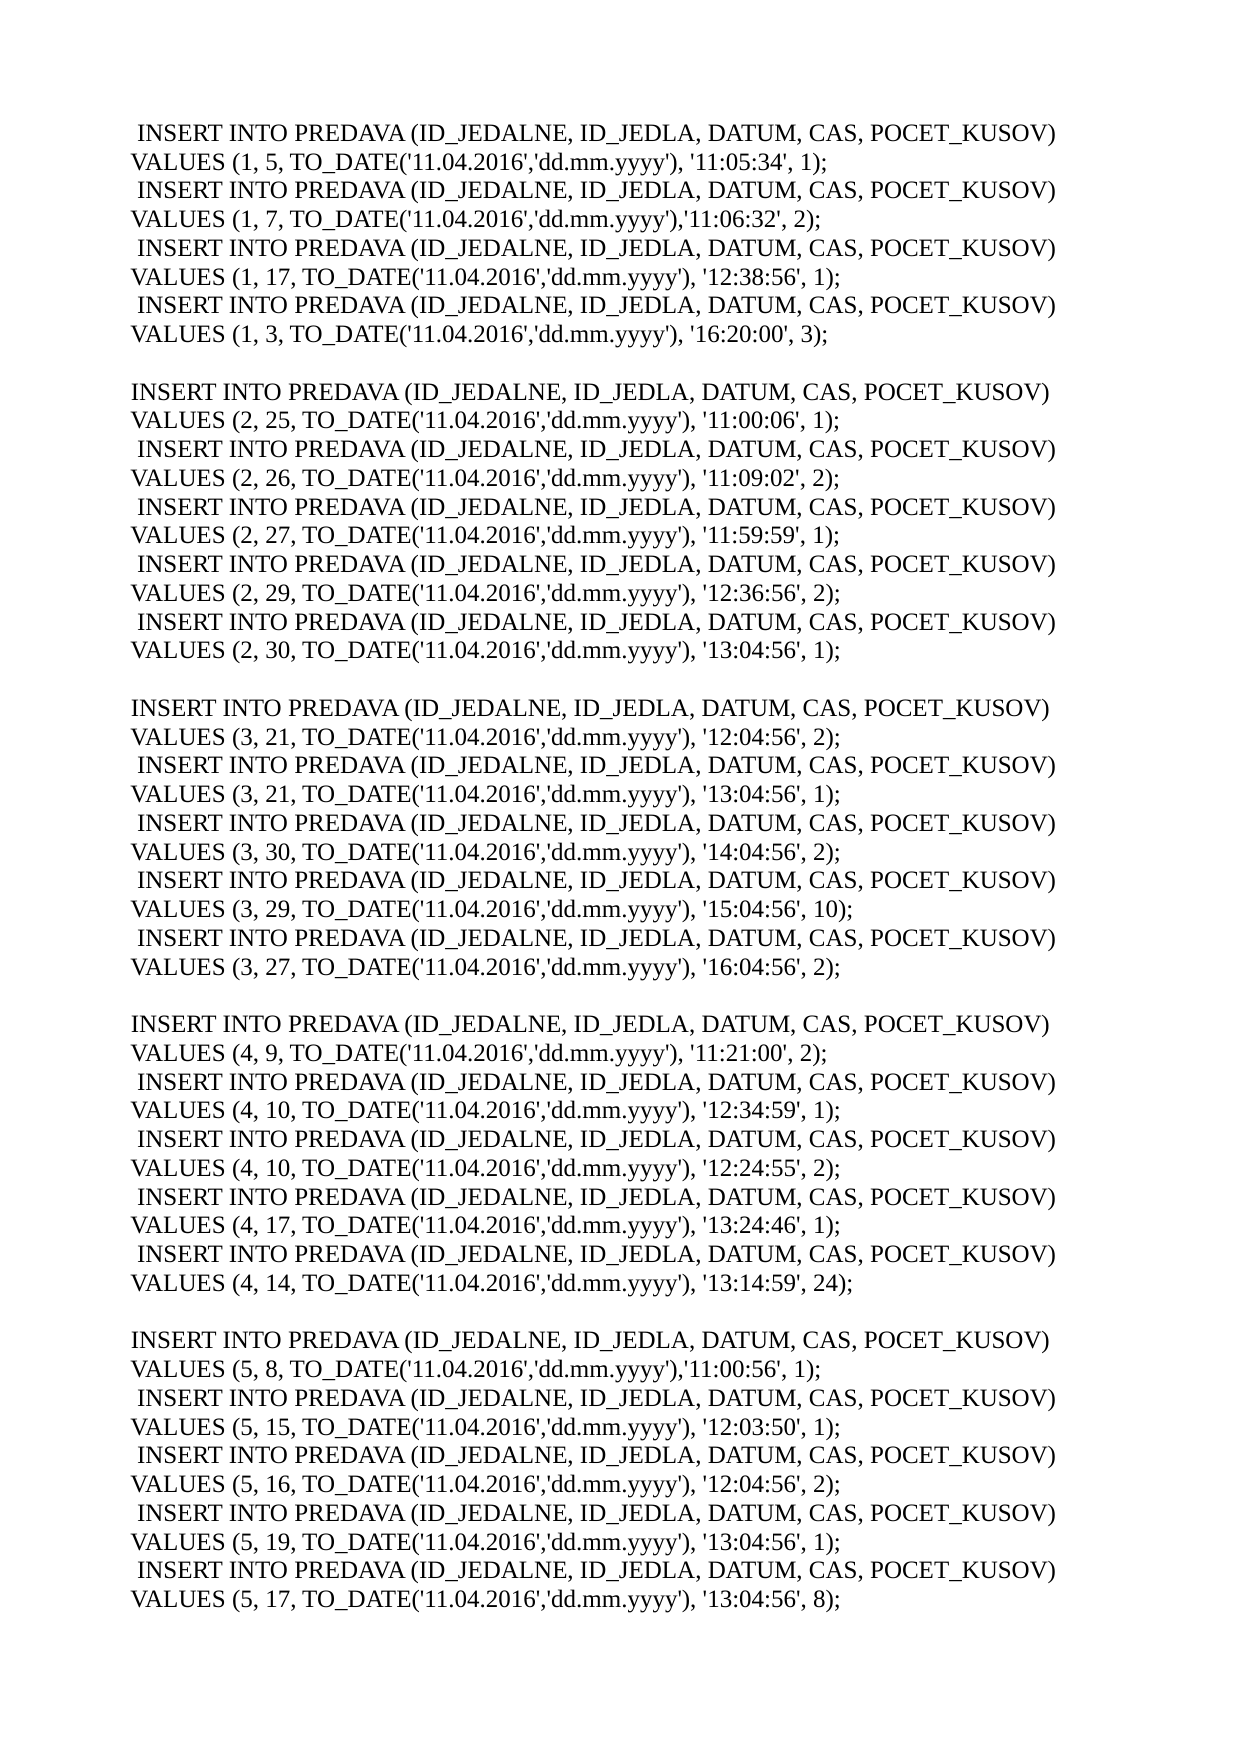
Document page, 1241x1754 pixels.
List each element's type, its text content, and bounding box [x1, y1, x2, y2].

text INSERT INTO PREDAVA (ID_JEDALNE, ID_JEDLA, DATUM, CAS, POCET_KUSOV) [118, 1441, 1122, 1469]
text INSERT INTO PREDAVA (ID_JEDALNE, ID_JEDLA, DATUM, CAS, POCET_KUSOV) [118, 693, 1122, 722]
text INSERT INTO PREDAVA (ID_JEDALNE, ID_JEDLA, DATUM, CAS, POCET_KUSOV) [118, 751, 1122, 779]
text VALUES (1, 7, TO_DATE('11.04.2016','dd.mm.yyyy'),'11:06:32', 2); [118, 204, 1122, 233]
text INSERT INTO PREDAVA (ID_JEDALNE, ID_JEDLA, DATUM, CAS, POCET_KUSOV) [118, 808, 1122, 837]
text INSERT INTO PREDAVA (ID_JEDALNE, ID_JEDLA, DATUM, CAS, POCET_KUSOV) [118, 1124, 1122, 1153]
text INSERT INTO PREDAVA (ID_JEDALNE, ID_JEDLA, DATUM, CAS, POCET_KUSOV) [118, 866, 1122, 894]
text VALUES (5, 8, TO_DATE('11.04.2016','dd.mm.yyyy'),'11:00:56', 1); [118, 1354, 1122, 1383]
text VALUES (3, 30, TO_DATE('11.04.2016','dd.mm.yyyy'), '14:04:56', 2); [118, 837, 1122, 866]
text INSERT INTO PREDAVA (ID_JEDALNE, ID_JEDLA, DATUM, CAS, POCET_KUSOV) [118, 118, 1122, 147]
text VALUES (4, 10, TO_DATE('11.04.2016','dd.mm.yyyy'), '12:34:59', 1); [118, 1096, 1122, 1124]
text INSERT INTO PREDAVA (ID_JEDALNE, ID_JEDLA, DATUM, CAS, POCET_KUSOV) [118, 1326, 1122, 1354]
text INSERT INTO PREDAVA (ID_JEDALNE, ID_JEDLA, DATUM, CAS, POCET_KUSOV) [118, 492, 1122, 521]
text INSERT INTO PREDAVA (ID_JEDALNE, ID_JEDLA, DATUM, CAS, POCET_KUSOV) [118, 1556, 1122, 1584]
text VALUES (1, 3, TO_DATE('11.04.2016','dd.mm.yyyy'), '16:20:00', 3); [118, 319, 1122, 348]
text INSERT INTO PREDAVA (ID_JEDALNE, ID_JEDLA, DATUM, CAS, POCET_KUSOV) [118, 549, 1122, 578]
text VALUES (2, 29, TO_DATE('11.04.2016','dd.mm.yyyy'), '12:36:56', 2); [118, 578, 1122, 607]
text INSERT INTO PREDAVA (ID_JEDALNE, ID_JEDLA, DATUM, CAS, POCET_KUSOV) [118, 1239, 1122, 1268]
text INSERT INTO PREDAVA (ID_JEDALNE, ID_JEDLA, DATUM, CAS, POCET_KUSOV) [118, 377, 1122, 406]
text VALUES (4, 10, TO_DATE('11.04.2016','dd.mm.yyyy'), '12:24:55', 2); [118, 1153, 1122, 1182]
text VALUES (2, 30, TO_DATE('11.04.2016','dd.mm.yyyy'), '13:04:56', 1); [118, 636, 1122, 664]
text VALUES (4, 17, TO_DATE('11.04.2016','dd.mm.yyyy'), '13:24:46', 1); [118, 1211, 1122, 1239]
text VALUES (3, 21, TO_DATE('11.04.2016','dd.mm.yyyy'), '13:04:56', 1); [118, 779, 1122, 808]
text INSERT INTO PREDAVA (ID_JEDALNE, ID_JEDLA, DATUM, CAS, POCET_KUSOV) [118, 1009, 1122, 1038]
text INSERT INTO PREDAVA (ID_JEDALNE, ID_JEDLA, DATUM, CAS, POCET_KUSOV) [118, 1383, 1122, 1412]
text VALUES (5, 19, TO_DATE('11.04.2016','dd.mm.yyyy'), '13:04:56', 1); [118, 1527, 1122, 1556]
text INSERT INTO PREDAVA (ID_JEDALNE, ID_JEDLA, DATUM, CAS, POCET_KUSOV) [118, 291, 1122, 319]
text VALUES (3, 21, TO_DATE('11.04.2016','dd.mm.yyyy'), '12:04:56', 2); [118, 722, 1122, 751]
text INSERT INTO PREDAVA (ID_JEDALNE, ID_JEDLA, DATUM, CAS, POCET_KUSOV) [118, 1067, 1122, 1096]
text VALUES (2, 27, TO_DATE('11.04.2016','dd.mm.yyyy'), '11:59:59', 1); [118, 521, 1122, 549]
text VALUES (1, 5, TO_DATE('11.04.2016','dd.mm.yyyy'), '11:05:34', 1); [118, 147, 1122, 176]
text VALUES (2, 26, TO_DATE('11.04.2016','dd.mm.yyyy'), '11:09:02', 2); [118, 463, 1122, 492]
text INSERT INTO PREDAVA (ID_JEDALNE, ID_JEDLA, DATUM, CAS, POCET_KUSOV) [118, 607, 1122, 636]
text VALUES (4, 14, TO_DATE('11.04.2016','dd.mm.yyyy'), '13:14:59', 24); [118, 1268, 1122, 1297]
text INSERT INTO PREDAVA (ID_JEDALNE, ID_JEDLA, DATUM, CAS, POCET_KUSOV) [118, 1182, 1122, 1211]
text INSERT INTO PREDAVA (ID_JEDALNE, ID_JEDLA, DATUM, CAS, POCET_KUSOV) [118, 923, 1122, 952]
text VALUES (5, 17, TO_DATE('11.04.2016','dd.mm.yyyy'), '13:04:56', 8); [118, 1584, 1122, 1613]
text VALUES (3, 29, TO_DATE('11.04.2016','dd.mm.yyyy'), '15:04:56', 10); [118, 894, 1122, 923]
text INSERT INTO PREDAVA (ID_JEDALNE, ID_JEDLA, DATUM, CAS, POCET_KUSOV) [118, 1498, 1122, 1527]
text VALUES (1, 17, TO_DATE('11.04.2016','dd.mm.yyyy'), '12:38:56', 1); [118, 262, 1122, 291]
text VALUES (3, 27, TO_DATE('11.04.2016','dd.mm.yyyy'), '16:04:56', 2); [118, 952, 1122, 981]
text VALUES (4, 9, TO_DATE('11.04.2016','dd.mm.yyyy'), '11:21:00', 2); [118, 1038, 1122, 1067]
text VALUES (5, 15, TO_DATE('11.04.2016','dd.mm.yyyy'), '12:03:50', 1); [118, 1412, 1122, 1441]
text VALUES (5, 16, TO_DATE('11.04.2016','dd.mm.yyyy'), '12:04:56', 2); [118, 1469, 1122, 1498]
text INSERT INTO PREDAVA (ID_JEDALNE, ID_JEDLA, DATUM, CAS, POCET_KUSOV) [118, 434, 1122, 463]
text INSERT INTO PREDAVA (ID_JEDALNE, ID_JEDLA, DATUM, CAS, POCET_KUSOV) [118, 233, 1122, 262]
text VALUES (2, 25, TO_DATE('11.04.2016','dd.mm.yyyy'), '11:00:06', 1); [118, 406, 1122, 434]
text INSERT INTO PREDAVA (ID_JEDALNE, ID_JEDLA, DATUM, CAS, POCET_KUSOV) [118, 176, 1122, 204]
